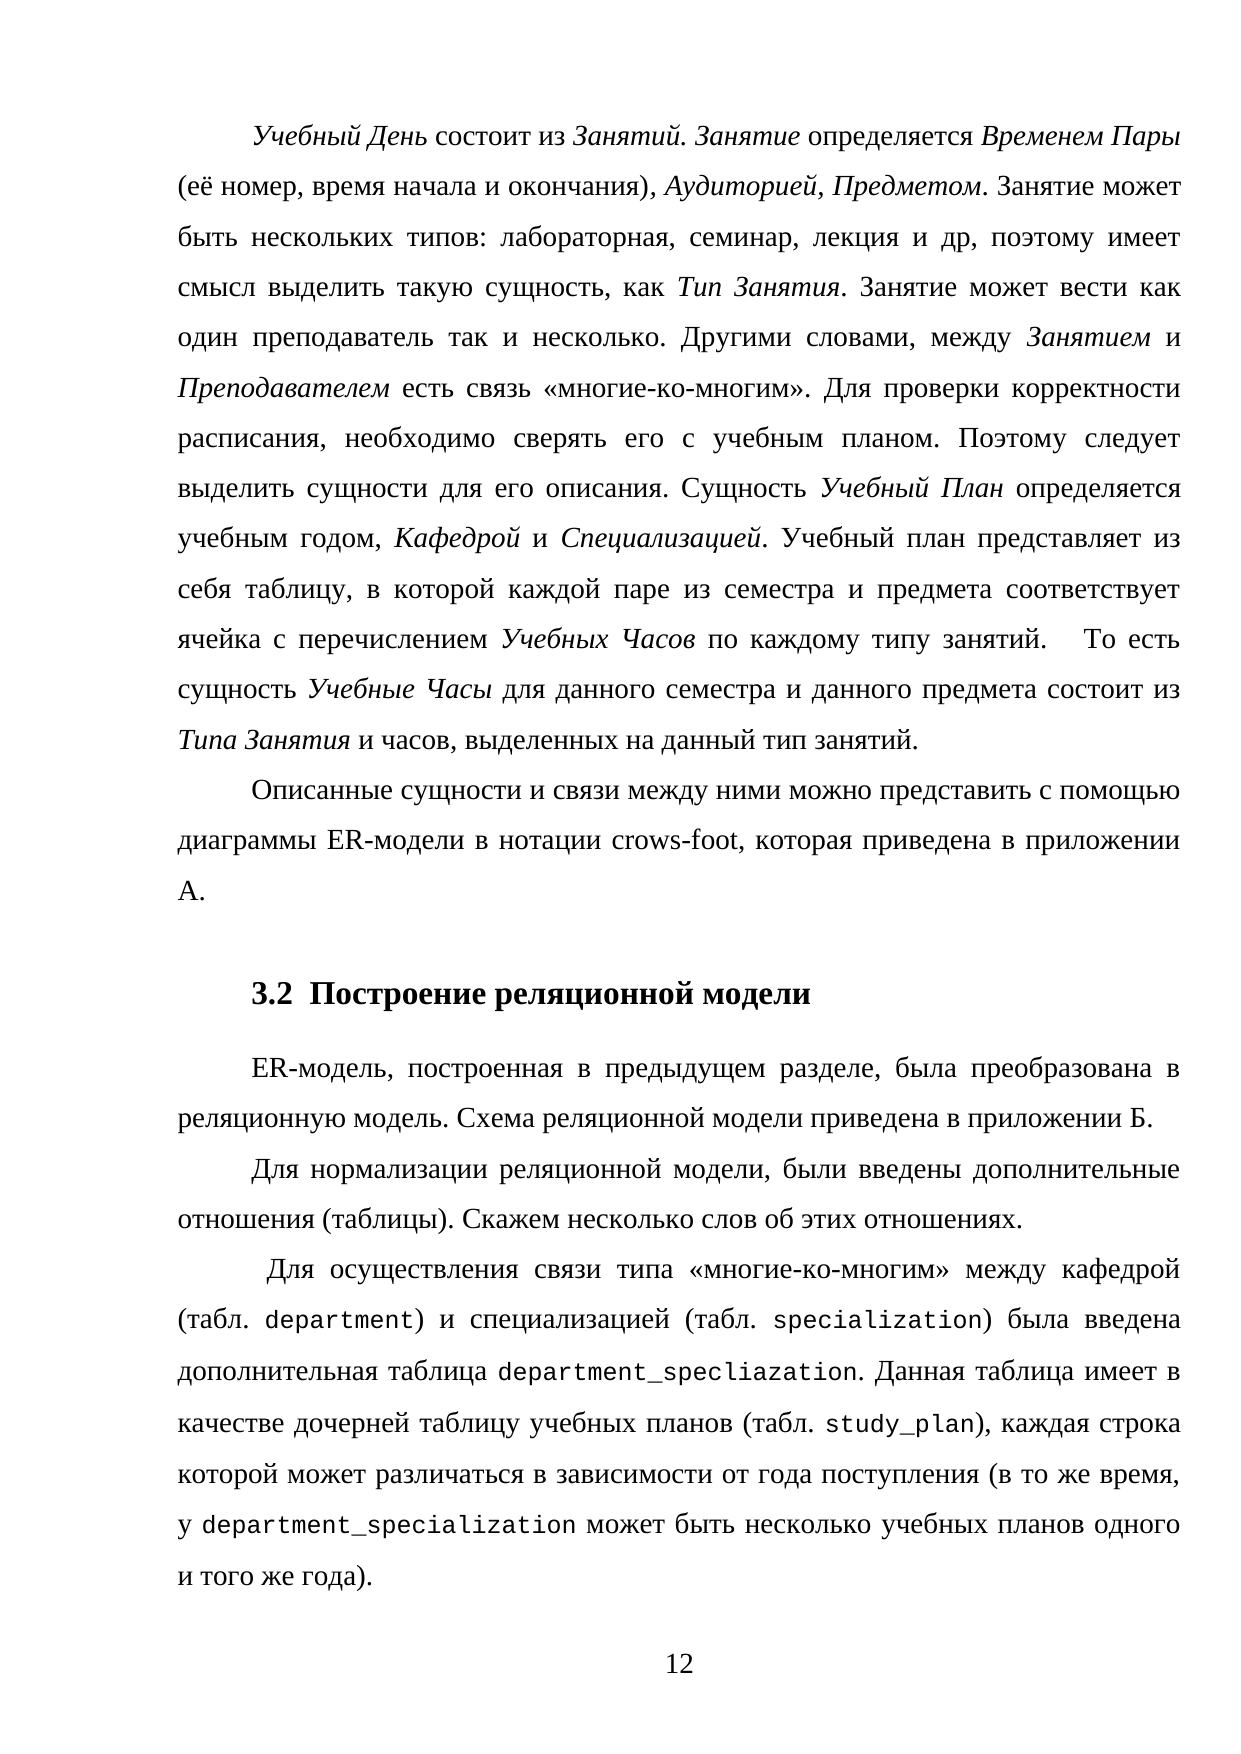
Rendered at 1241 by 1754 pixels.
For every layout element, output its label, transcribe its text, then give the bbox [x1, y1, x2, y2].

text Для нормализации реляционной модели, были введены дополнительные отношения (таблицы). Скажем несколько слов об этих отношениях. [177, 1151, 1181, 1234]
text Учебный день состоит из занятий. Занятие определяется временем пары (её номер, время начала и окончания), аудиторией, предметом. Занятие может быть нескольких типов: лабораторная, семинар, лекция и др, поэтому имеет смысл выделить такую сущность, как тип занятия. Занятие может вести как один преподаватель так и несколько. Другими словами, между занятием и преподавателем есть связь «многие-ко-многим». Для проверки корректности расписания, необходимо сверять его с учебным планом. Поэтому следует выделить сущности для его описания. Сущность Учебный план определяется учебным годом, кафедрой и специализацией. Учебный план представляет из себя таблицу, в которой каждой паре из семестра и предмета соответствует ячейка с перечислением учебных часов по каждому типу занятий. То есть сущность учебные часы для данного семестра и данного предмета состоит из типа занятия и часов, выделенных на данный тип занятий. [177, 118, 1181, 755]
text Описанные сущности и связи между ними можно представить с помощью диаграммы ER-модели в нотации crows-foot, которая приведена в приложении А. [177, 772, 1181, 906]
subtitle Построение реляционной модели [177, 973, 1181, 1012]
text ER-модель, построенная в предыдущем разделе, была преобразована в реляционную модель. Схема реляционной модели приведена в приложении Б. [177, 1050, 1181, 1134]
text Для осуществления связи типа «многие-ко-многим» между кафедрой (табл. department) и специализацией (табл. specialization) была введена дополнительная таблица department_specliazation. Данная таблица имеет в качестве дочерней таблицу учебных планов (табл. study_plan), каждая строка которой может различаться в зависимости от года поступления (в то же время, у department_specialization может быть несколько учебных планов одного и того же года). [177, 1251, 1181, 1592]
